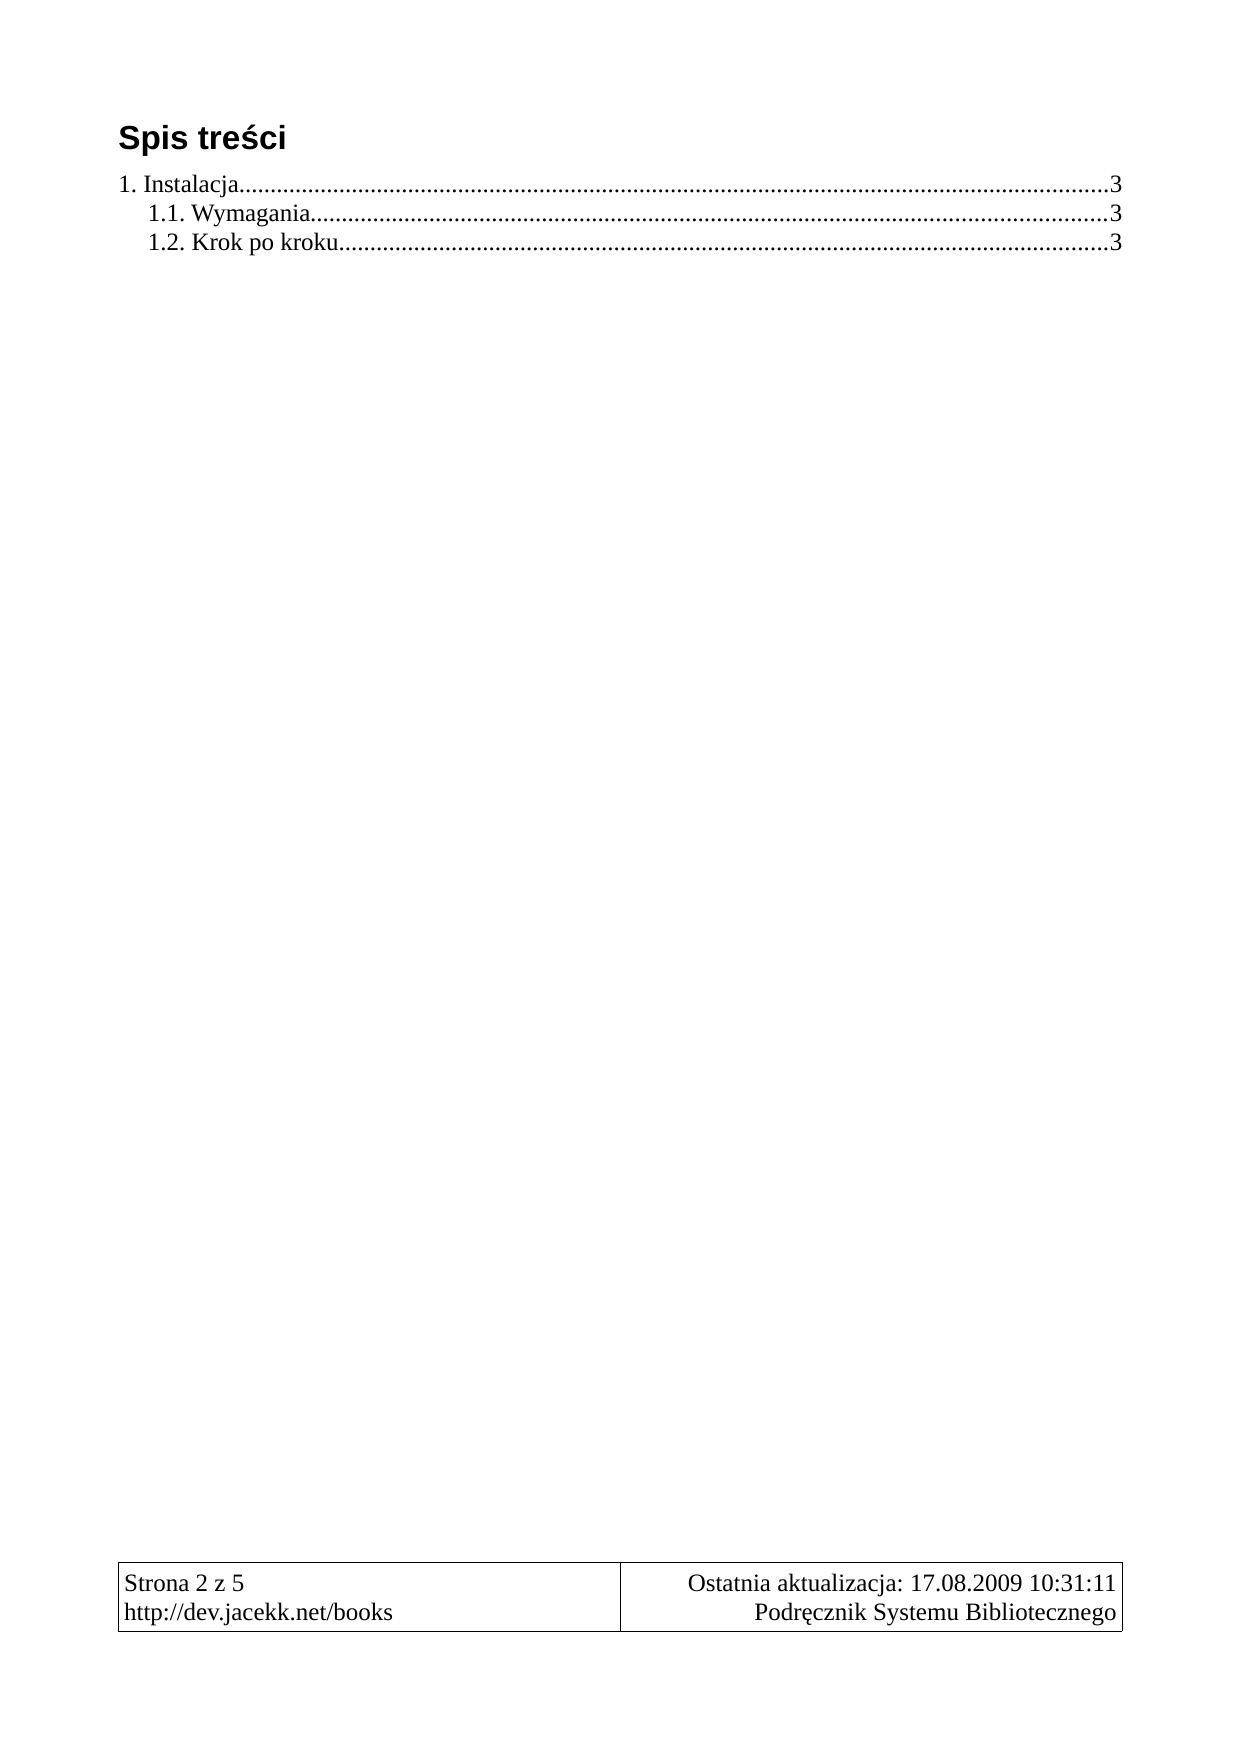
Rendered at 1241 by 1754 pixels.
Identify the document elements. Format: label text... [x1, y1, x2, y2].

text 1.1. Wymagania 3 [148, 198, 1122, 227]
text 1.2. Krok po kroku 3 [148, 227, 1122, 255]
text 1. Instalacja 3 [118, 169, 1122, 198]
subtitle Spis treści [118, 118, 1122, 157]
